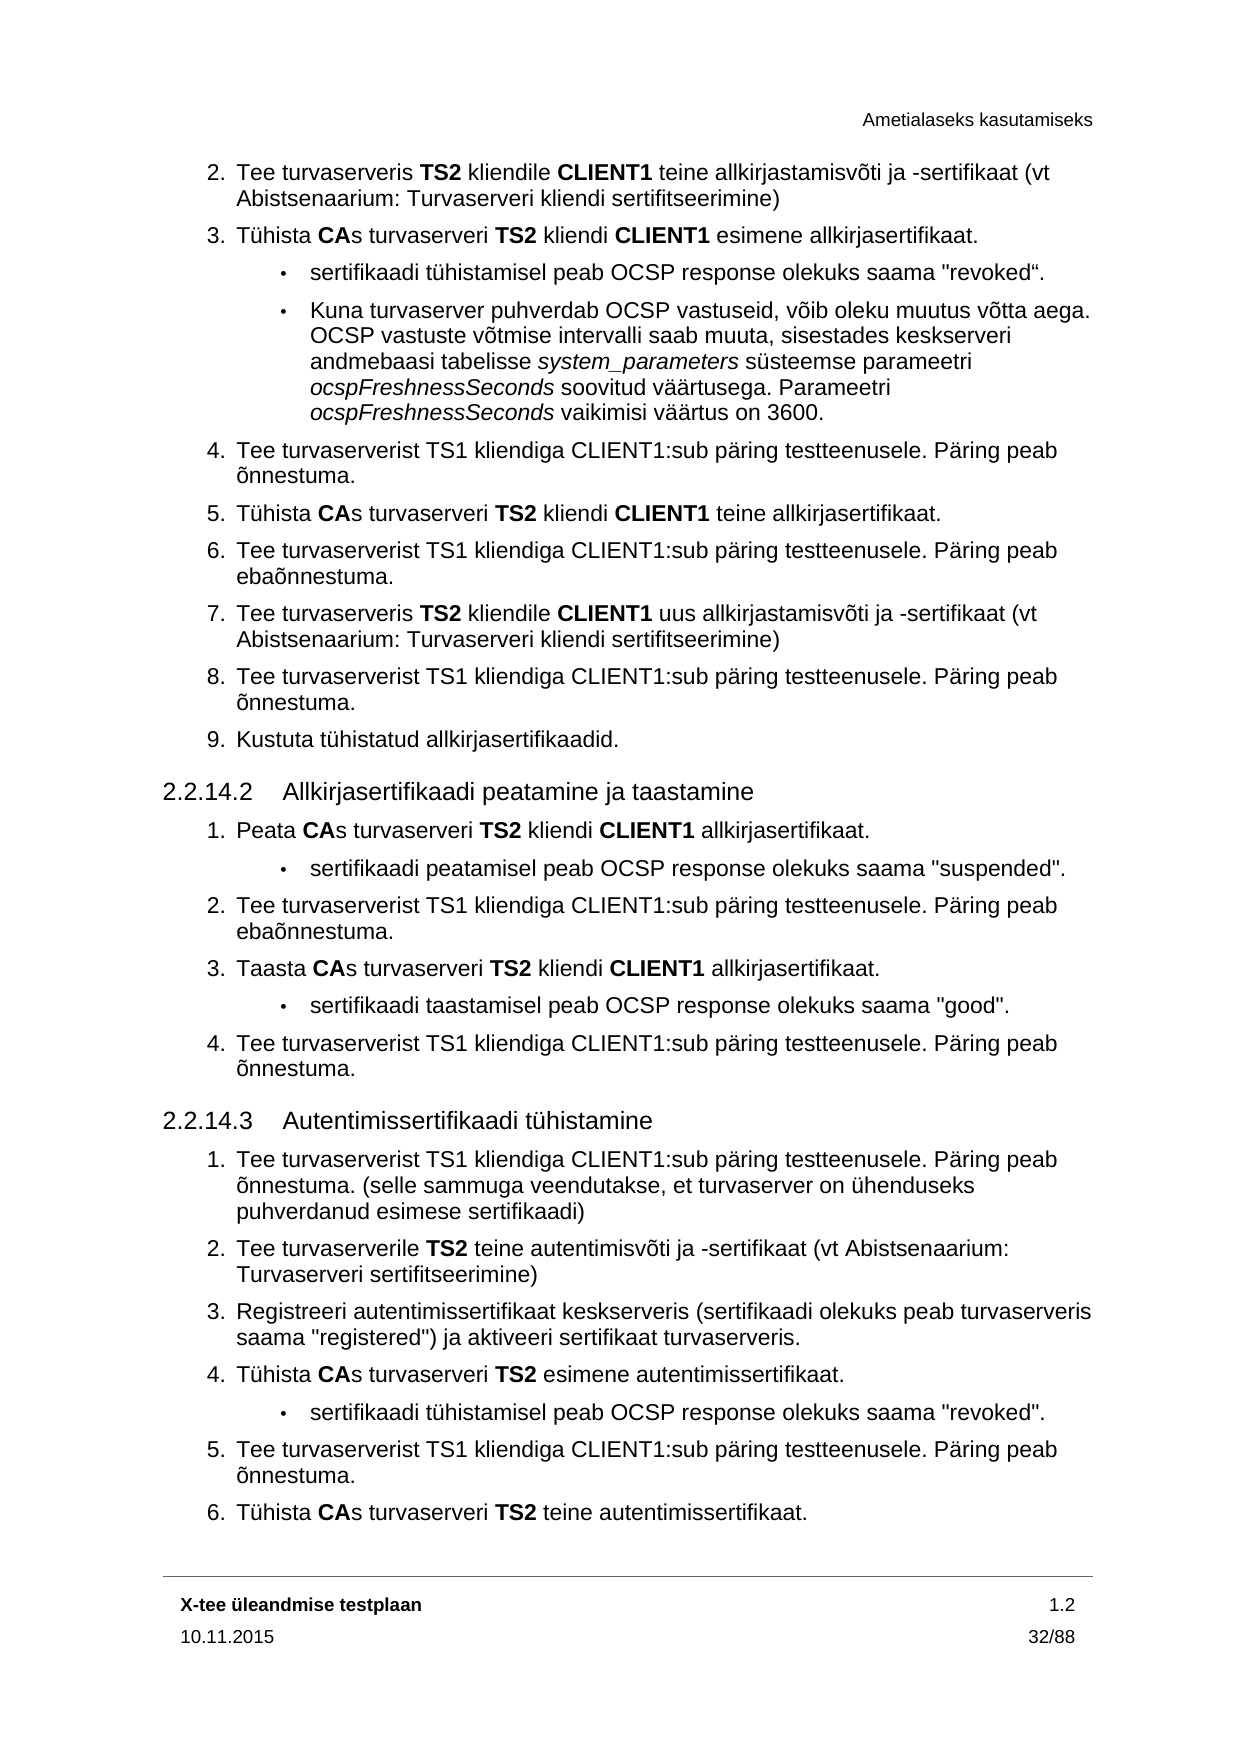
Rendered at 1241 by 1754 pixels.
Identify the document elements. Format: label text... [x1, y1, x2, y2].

list Tee turvaserverist TS1 kliendiga CLIENT1:sub päring testteenusele. Päring peab ebaõnnestuma. [207, 538, 1093, 589]
list Tühista CAs turvaserveri TS2 kliendi CLIENT1 teine allkirjasertifikaat. [207, 500, 1093, 526]
list Kuna turvaserver puhverdab OCSP vastuseid, võib oleku muutus võtta aega. OCSP vastuste võtmise intervalli saab muuta, sisestades keskserveri andmebaasi tabelisse system_parameters süsteemse parameetri ocspFreshnessSeconds soovitud väärtusega. Parameetri ocspFreshnessSeconds vaikimisi väärtus on 3600. [280, 297, 1093, 426]
list Tee turvaserverist TS1 kliendiga CLIENT1:sub päring testteenusele. Päring peab ebaõnnestuma. [207, 893, 1093, 944]
list Tühista CAs turvaserveri TS2 kliendi CLIENT1 esimene allkirjasertifikaat. [207, 223, 1093, 248]
list Tee turvaserverist TS1 kliendiga CLIENT1:sub päring testteenusele. Päring peab õnnestuma. [207, 1437, 1093, 1488]
list Tühista CAs turvaserveri TS2 teine autentimissertifikaat. [207, 1500, 1093, 1525]
list Tee turvaserverist TS1 kliendiga CLIENT1:sub päring testteenusele. Päring peab õnnestuma. [207, 1031, 1093, 1082]
list Tühista CAs turvaserveri TS2 esimene autentimissertifikaat. [207, 1362, 1093, 1387]
list Peata CAs turvaserveri TS2 kliendi CLIENT1 allkirjasertifikaat. [207, 818, 1093, 843]
list sertifikaadi peatamisel peab OCSP response olekuks saama "suspended". [280, 855, 1093, 881]
list Kustuta tühistatud allkirjasertifikaadid. [207, 727, 1093, 752]
list Tee turvaserveris TS2 kliendile CLIENT1 teine allkirjastamisvõti ja -sertifikaat (vt Abistsenaarium: Turvaserveri kliendi sertifitseerimine) [207, 160, 1093, 211]
list Tee turvaserverist TS1 kliendiga CLIENT1:sub päring testteenusele. Päring peab õnnestuma. (selle sammuga veendutakse, et turvaserver on ühenduseks puhverdanud esimese sertifikaadi) [207, 1147, 1093, 1224]
subtitle Autentimissertifikaadi tühistamine [162, 1107, 1093, 1135]
list Tee turvaserveris TS2 kliendile CLIENT1 uus allkirjastamisvõti ja -sertifikaat (vt Abistsenaarium: Turvaserveri kliendi sertifitseerimine) [207, 601, 1093, 652]
list Tee turvaserverile TS2 teine autentimisvõti ja -sertifikaat (vt Abistsenaarium: Turvaserveri sertifitseerimine) [207, 1236, 1093, 1287]
list sertifikaadi tühistamisel peab OCSP response olekuks saama "revoked“. [280, 260, 1093, 286]
list Tee turvaserverist TS1 kliendiga CLIENT1:sub päring testteenusele. Päring peab õnnestuma. [207, 437, 1093, 489]
list Registreeri autentimissertifikaat keskserveris (sertifikaadi olekuks peab turvaserveris saama "registered") ja aktiveeri sertifikaat turvaserveris. [207, 1299, 1093, 1350]
list sertifikaadi taastamisel peab OCSP response olekuks saama "good". [280, 993, 1093, 1019]
subtitle Allkirjasertifikaadi peatamine ja taastamine [162, 777, 1093, 805]
list Tee turvaserverist TS1 kliendiga CLIENT1:sub päring testteenusele. Päring peab õnnestuma. [207, 664, 1093, 715]
list sertifikaadi tühistamisel peab OCSP response olekuks saama "revoked". [280, 1399, 1093, 1425]
list Taasta CAs turvaserveri TS2 kliendi CLIENT1 allkirjasertifikaat. [207, 956, 1093, 981]
